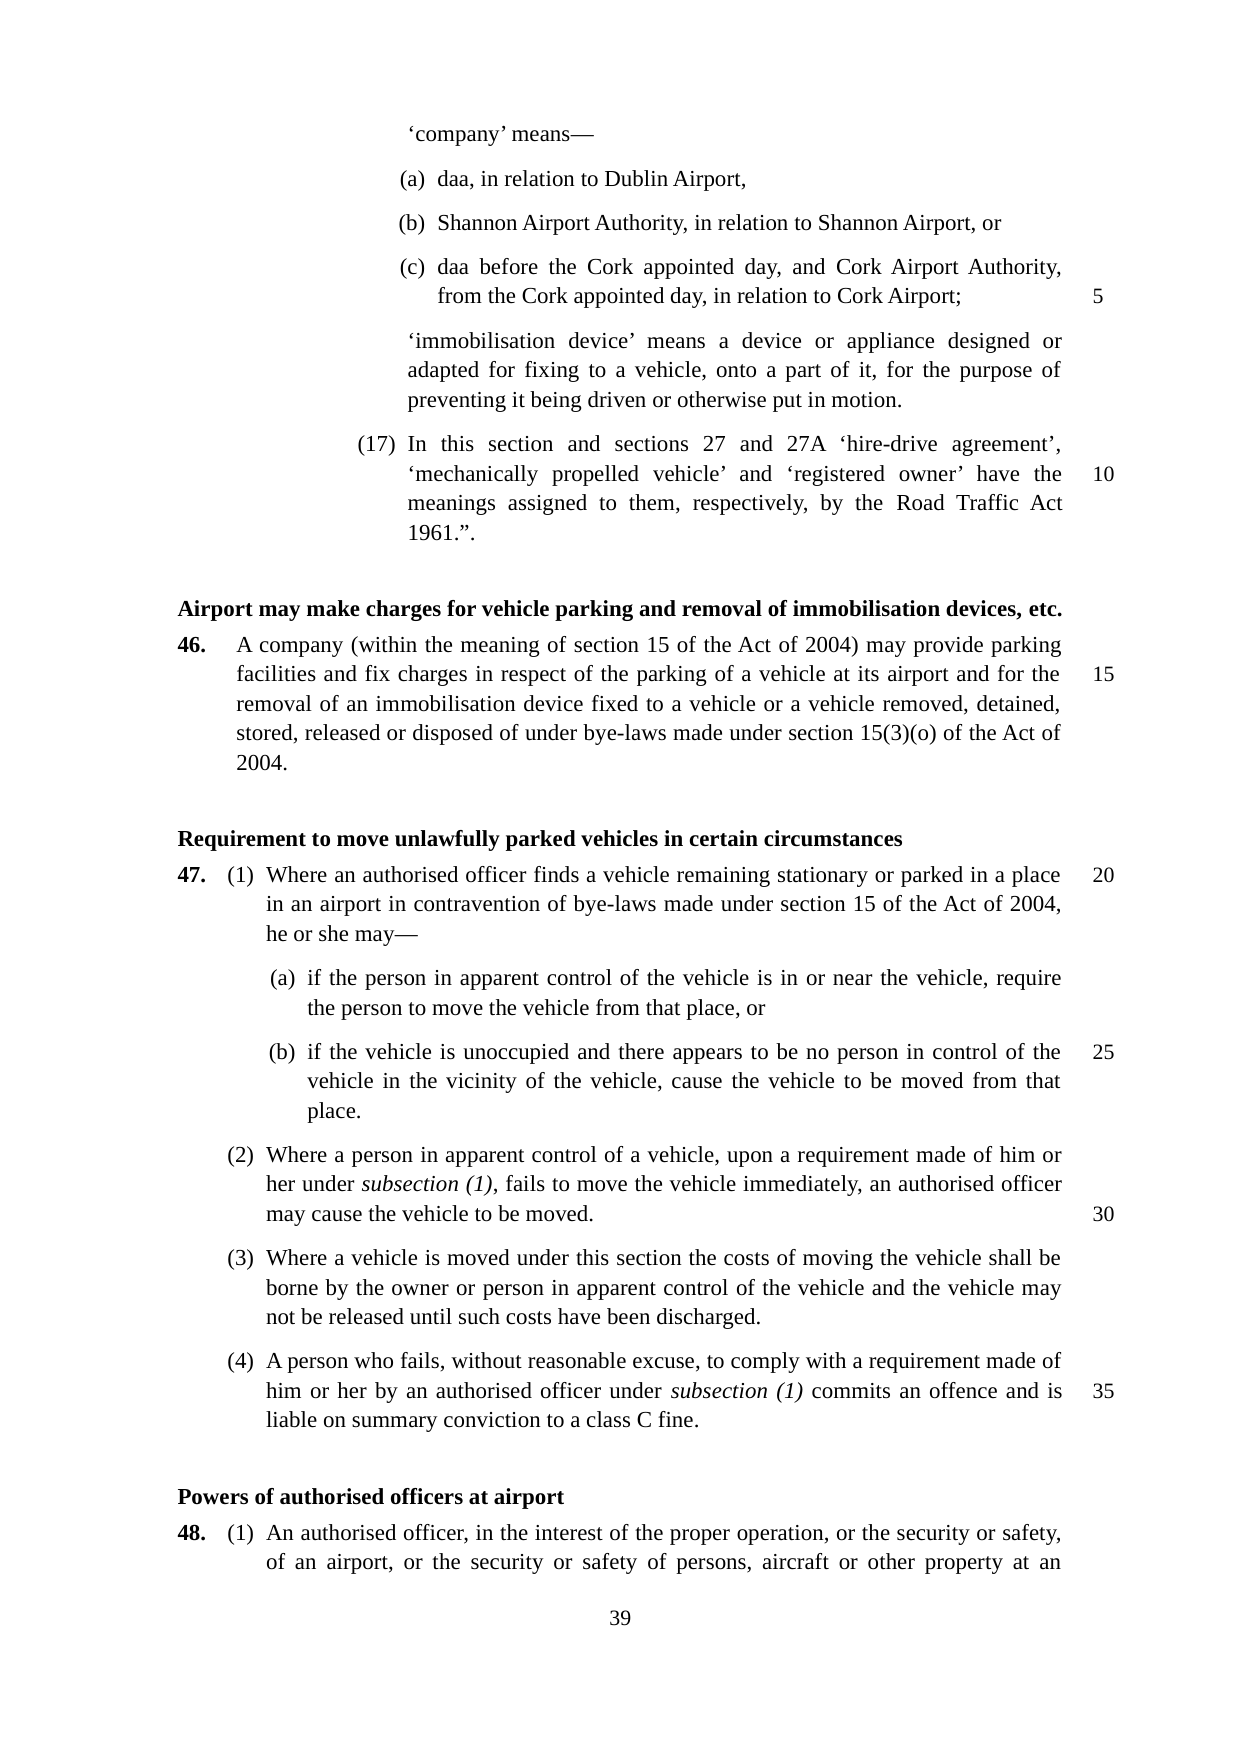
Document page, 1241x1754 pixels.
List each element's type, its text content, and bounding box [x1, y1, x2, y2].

text Requirement to move unlawfully parked vehicles in certain circumstances [177, 823, 1063, 853]
text (3) Where a vehicle is moved under this section the costs of moving the vehicle shall be borne by the owner or person in apparent control of the vehicle and the vehicle may not be released until such costs have been discharged. [177, 1242, 1063, 1331]
text (2) Where a person in apparent control of a vehicle, upon a requirement made of him or her under subsection (1), fails to move the vehicle immediately, an authorised officer may cause the vehicle to be moved. [177, 1139, 1063, 1227]
text 46. A company (within the meaning of section 15 of the Act of 2004) may provide parking facilities and fix charges in respect of the parking of a vehicle at its airport and for the removal of an immobilisation device fixed to a vehicle or a vehicle removed, detained, stored, released or disposed of under bye-laws made under section 15(3)(o) of the Act of 2004. [177, 628, 1063, 776]
text (a) daa, in relation to Dublin Airport, [307, 162, 1063, 192]
text (c) daa before the Cork appointed day, and Cork Airport Authority, from the Cork appointed day, in relation to Cork Airport; [307, 251, 1063, 310]
text (4) A person who fails, without reasonable excuse, to comply with a requirement made of him or her by an authorised officer under subsection (1) commits an offence and is liable on summary conviction to a class C fine. [177, 1345, 1063, 1434]
text ‘company’ means⁠— [319, 118, 1063, 148]
text 48. (1) An authorised officer, in the interest of the proper operation, or the security or safety, of an airport, or the security or safety of persons, aircraft or other property at an [177, 1516, 1063, 1575]
text (b) Shannon Airport Authority, in relation to Shannon Airport, or [307, 207, 1063, 236]
text 47. (1) Where an authorised officer finds a vehicle remaining stationary or parked in a place in an airport in contravention of bye-laws made under section 15 of the Act of 2004, he or she may⁠— [177, 859, 1063, 947]
text Powers of authorised officers at airport [177, 1481, 1063, 1511]
text (a) if the person in apparent control of the vehicle is in or near the vehicle, require the person to move the vehicle from that place, or [177, 962, 1063, 1021]
text ‘immobilisation device’ means a device or appliance designed or adapted for fixing to a vehicle, onto a part of it, for the purpose of preventing it being driven or otherwise put in motion. [319, 325, 1063, 413]
text (17) In this section and sections 27 and 27A ‘hire-drive agreement’, ‘mechanically propelled vehicle’ and ‘registered owner’ have the meanings assigned to them, respectively, by the Road Traffic Act 1961.”. [319, 428, 1063, 546]
text (b) if the vehicle is unoccupied and there appears to be no person in control of the vehicle in the vicinity of the vehicle, cause the vehicle to be moved from that place. [177, 1036, 1063, 1124]
text Airport may make charges for vehicle parking and removal of immobilisation devices, etc. [177, 593, 1063, 623]
